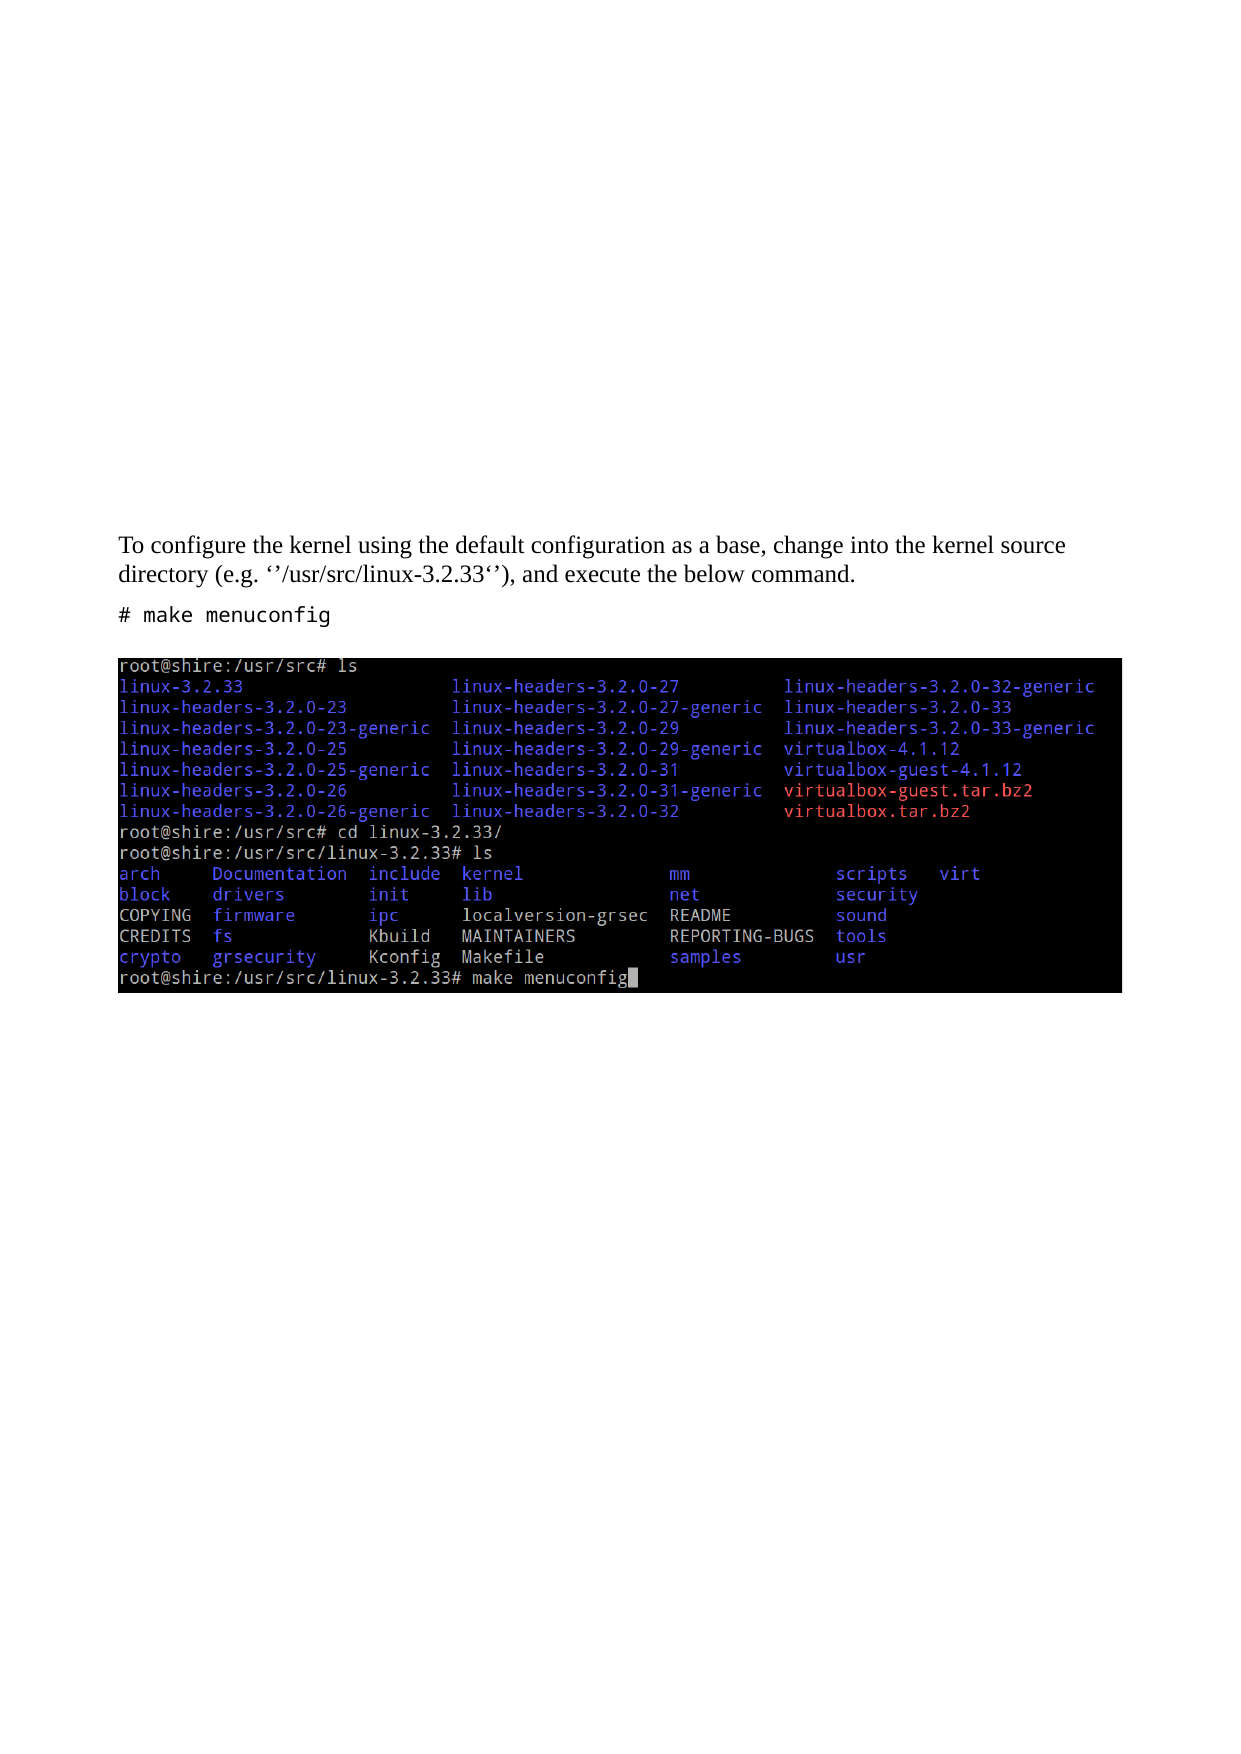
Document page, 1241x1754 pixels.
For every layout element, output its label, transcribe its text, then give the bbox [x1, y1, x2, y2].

text To configure the kernel using the default configuration as a base, change into the kernel source directory (e.g. ‘’/usr/src/linux-3.2.33‘’), and execute the below command. [118, 531, 1122, 588]
picture [118, 658, 1123, 993]
text # make menuconfig [118, 601, 1122, 629]
